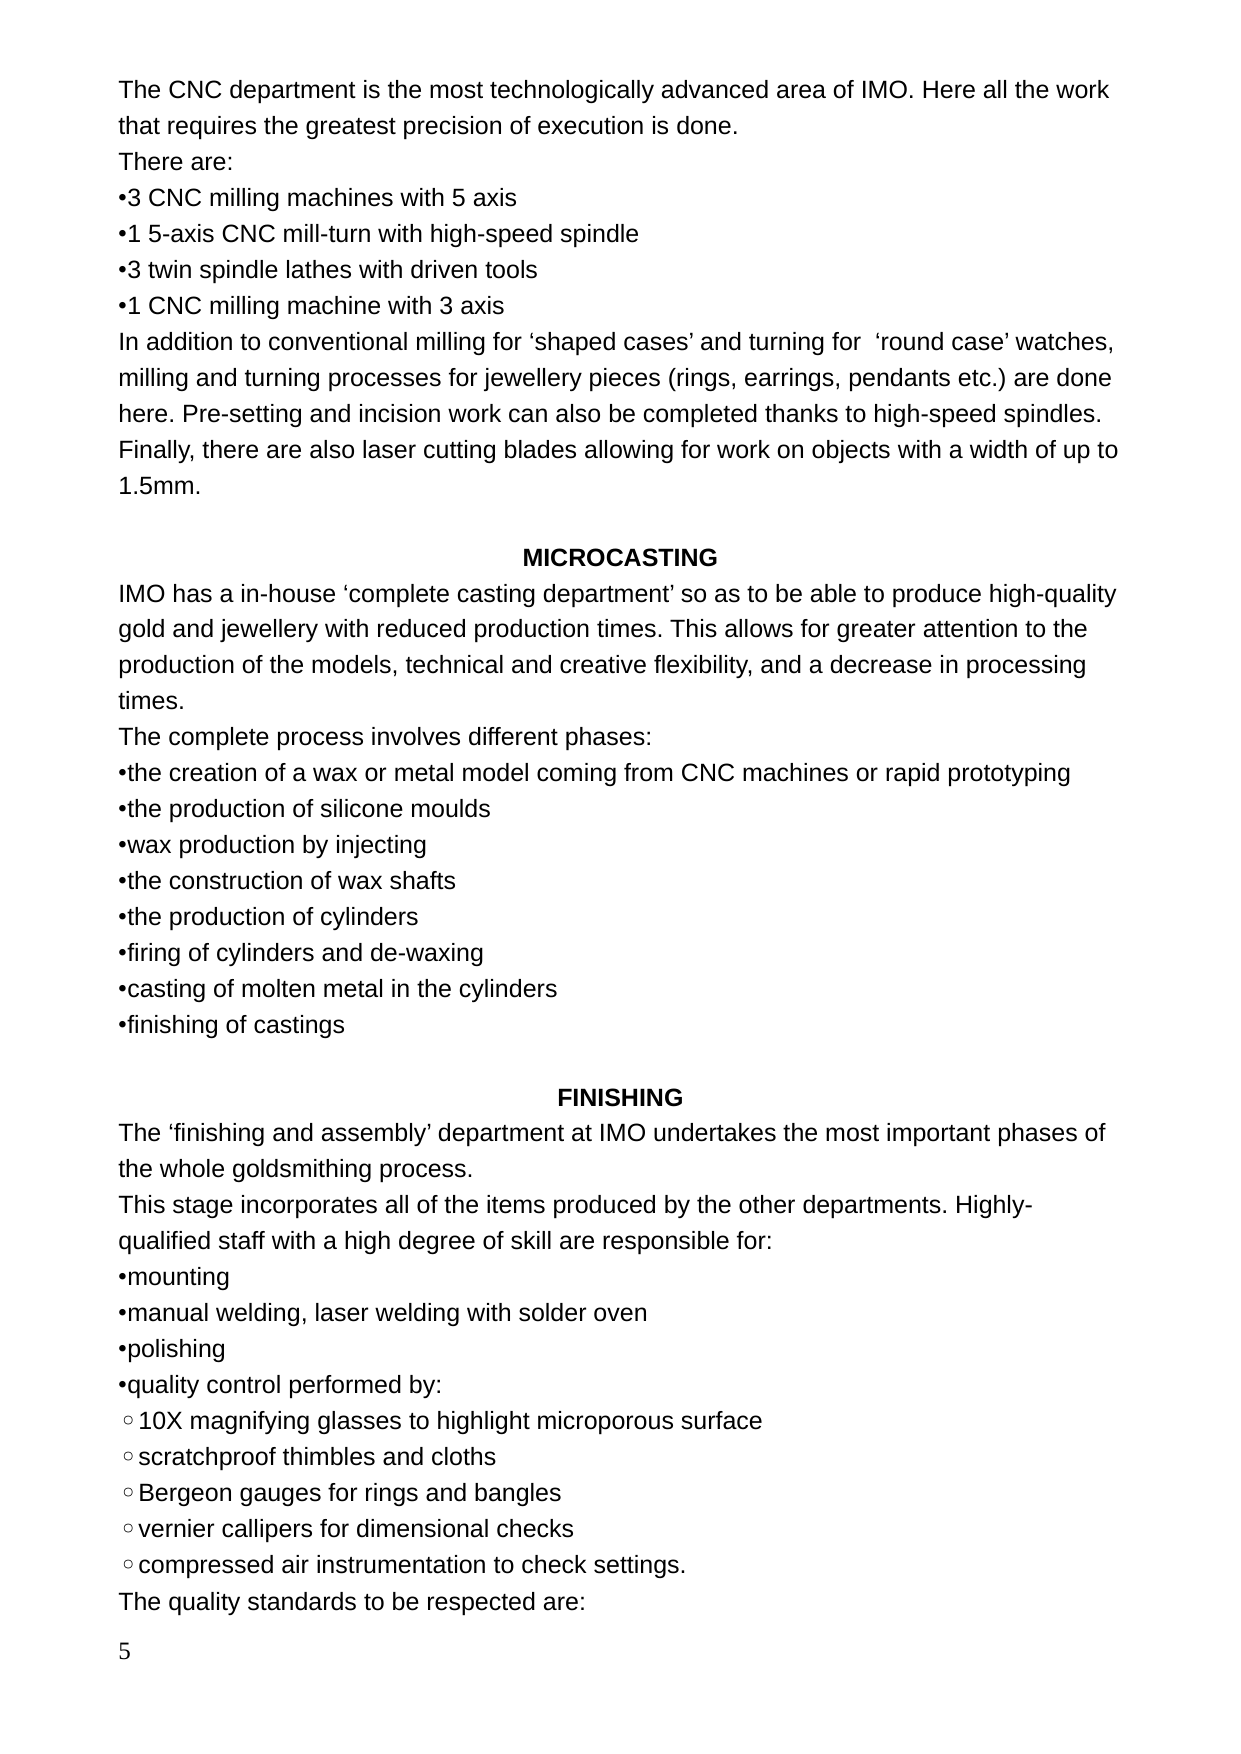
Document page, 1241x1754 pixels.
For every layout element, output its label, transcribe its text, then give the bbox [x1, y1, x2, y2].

list scratchproof thimbles and cloths [118, 1442, 1122, 1471]
text IMO has a in-house ‘complete casting department’ so as to be able to produce high-quality gold and jewellery with reduced production times. This allows for greater attention to the production of the models, technical and creative flexibility, and a decrease in processing times. [118, 578, 1122, 715]
list vernier callipers for dimensional checks [118, 1514, 1122, 1543]
text The complete process involves different phases: [118, 722, 1122, 751]
list Bergeon gauges for rings and bangles [118, 1478, 1122, 1507]
list compressed air instrumentation to check settings. [118, 1551, 1122, 1579]
text The ‘finishing and assembly’ department at IMO undertakes the most important phases of the whole goldsmithing process. [118, 1118, 1122, 1183]
list 3 twin spindle lathes with driven tools [118, 255, 1122, 284]
text FINISHING [118, 1082, 1122, 1111]
text Finally, there are also laser cutting blades allowing for work on objects with a width of up to 1.5mm. [118, 435, 1122, 499]
text MICROCASTING [118, 543, 1122, 571]
list 1 CNC milling machine with 3 axis [118, 291, 1122, 320]
list quality control performed by: [118, 1370, 1122, 1399]
list the production of silicone moulds [118, 794, 1122, 823]
list firing of cylinders and de-waxing [118, 938, 1122, 967]
list manual welding, laser welding with solder oven [118, 1298, 1122, 1327]
list 1 5-axis CNC mill-turn with high-speed spindle [118, 219, 1122, 248]
list finishing of castings [118, 1011, 1122, 1039]
list 10X magnifying glasses to highlight microporous surface [118, 1406, 1122, 1435]
list polishing [118, 1334, 1122, 1363]
text In addition to conventional milling for ‘shaped cases’ and turning for ‘round case’ watches, milling and turning processes for jewellery pieces (rings, earrings, pendants etc.) are done here. Pre-setting and incision work can also be completed thanks to high-speed spindles. [118, 327, 1122, 428]
text This stage incorporates all of the items produced by the other departments. Highly- qualified staff with a high degree of skill are responsible for: [118, 1190, 1122, 1255]
list mounting [118, 1262, 1122, 1291]
text The quality standards to be respected are: [118, 1587, 1122, 1615]
list casting of molten metal in the cylinders [118, 974, 1122, 1003]
text There are: [118, 147, 1122, 176]
list wax production by injecting [118, 830, 1122, 859]
list 3 CNC milling machines with 5 axis [118, 183, 1122, 212]
list the creation of a wax or metal model coming from CNC machines or rapid prototyping [118, 758, 1122, 787]
text The CNC department is the most technologically advanced area of IMO. Here all the work that requires the greatest precision of execution is done. [118, 75, 1122, 140]
list the production of cylinders [118, 902, 1122, 931]
list the construction of wax shafts [118, 866, 1122, 895]
